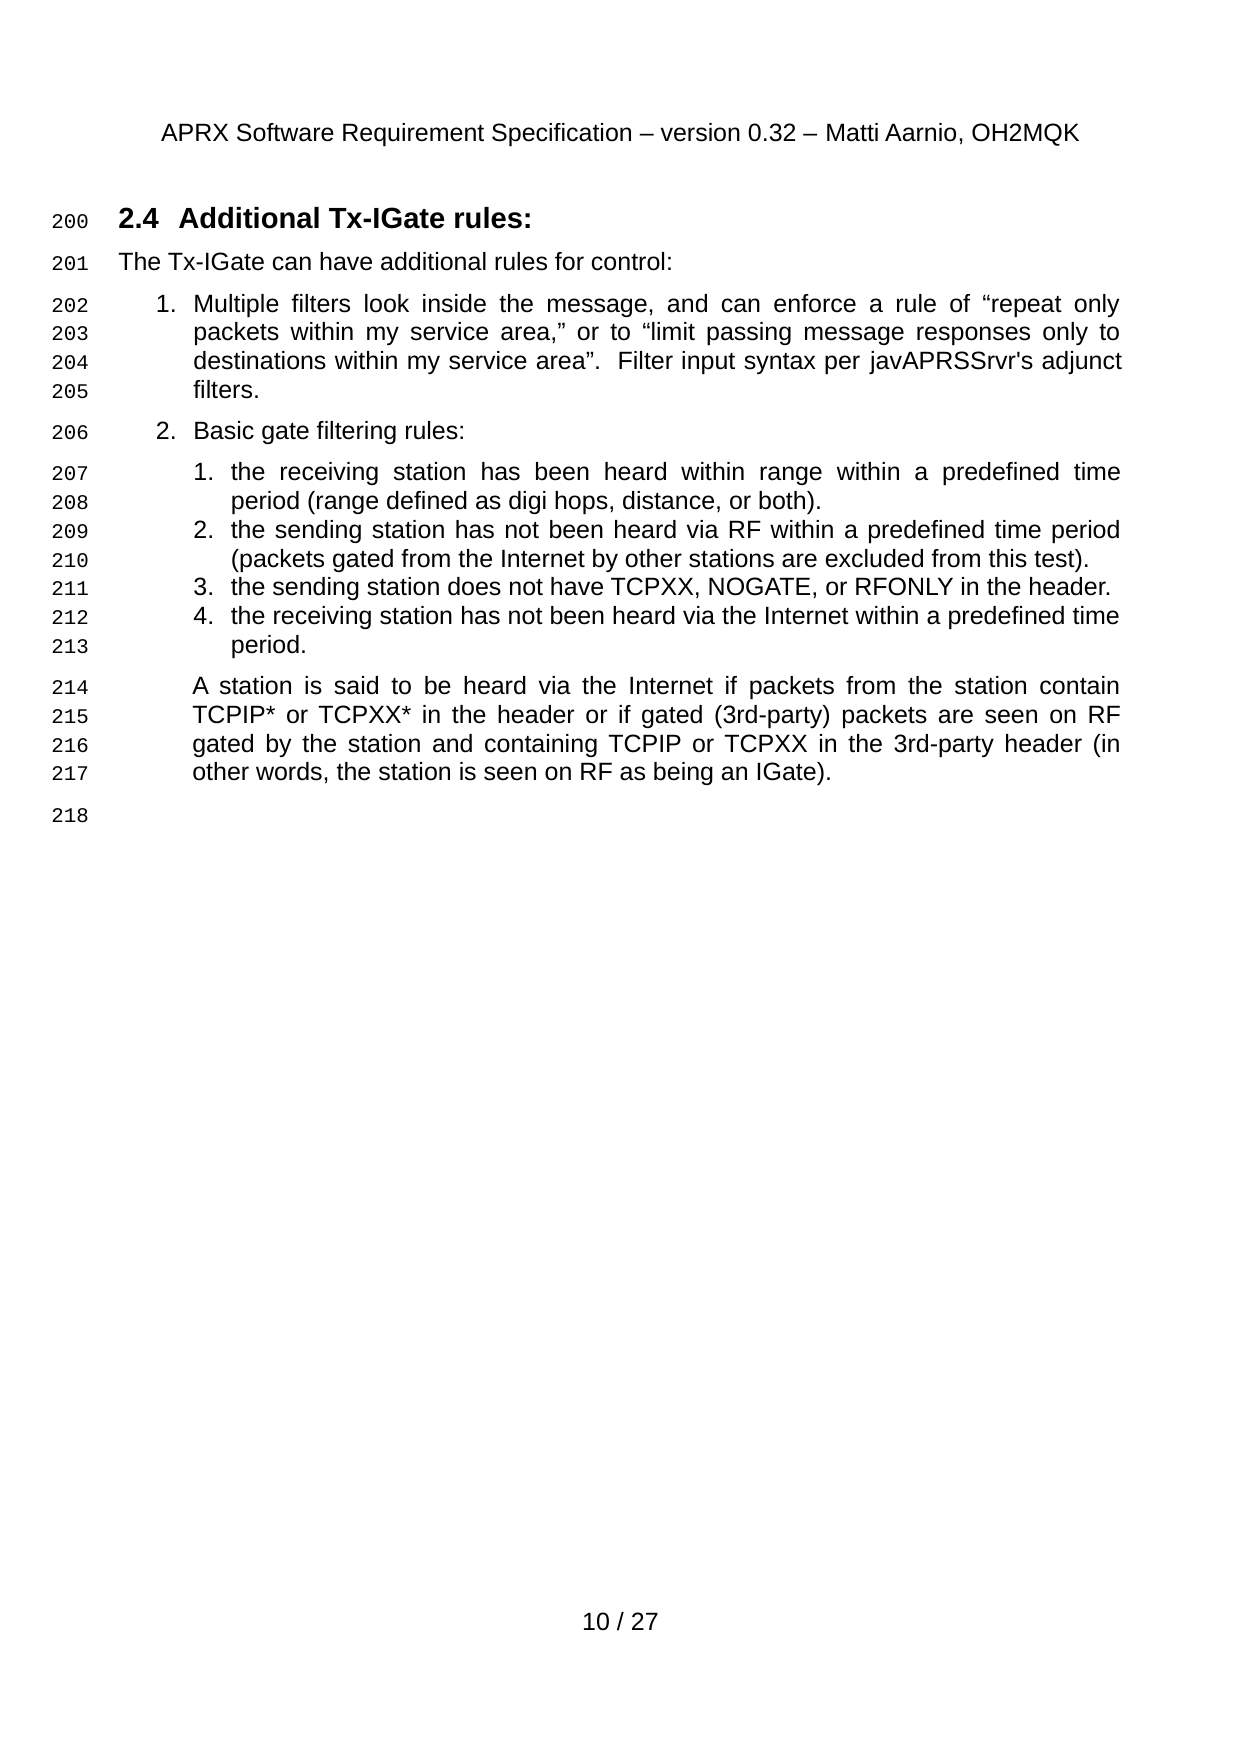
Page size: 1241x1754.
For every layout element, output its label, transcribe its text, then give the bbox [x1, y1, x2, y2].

list the receiving station has been heard within range within a predefined time period (range defined as digi hops, distance, or both). [193, 457, 1122, 515]
subtitle Additional Tx-IGate rules: [118, 201, 1122, 235]
list Multiple filters look inside the message, and can enforce a rule of “repeat only packets within my service area,” or to “limit passing message responses only to destinations within my service area”. Filter input syntax per javAPRSSrvr's adjunct filters. [156, 289, 1122, 404]
text A station is said to be heard via the Internet if packets from the station contain TCPIP* or TCPXX* in the header or if gated (3rd-party) packets are seen on RF gated by the station and containing TCPIP or TCPXX in the 3rd-party header (in other words, the station is seen on RF as being an IGate). [192, 671, 1122, 786]
list the sending station has not been heard via RF within a predefined time period (packets gated from the Internet by other stations are excluded from this test). [193, 515, 1122, 572]
list the receiving station has not been heard via the Internet within a predefined time period. [193, 601, 1122, 659]
list Basic gate filtering rules: [156, 416, 1122, 445]
text The Tx-IGate can have additional rules for control: [118, 247, 1122, 276]
list the sending station does not have TCPXX, NOGATE, or RFONLY in the header. [193, 572, 1122, 601]
